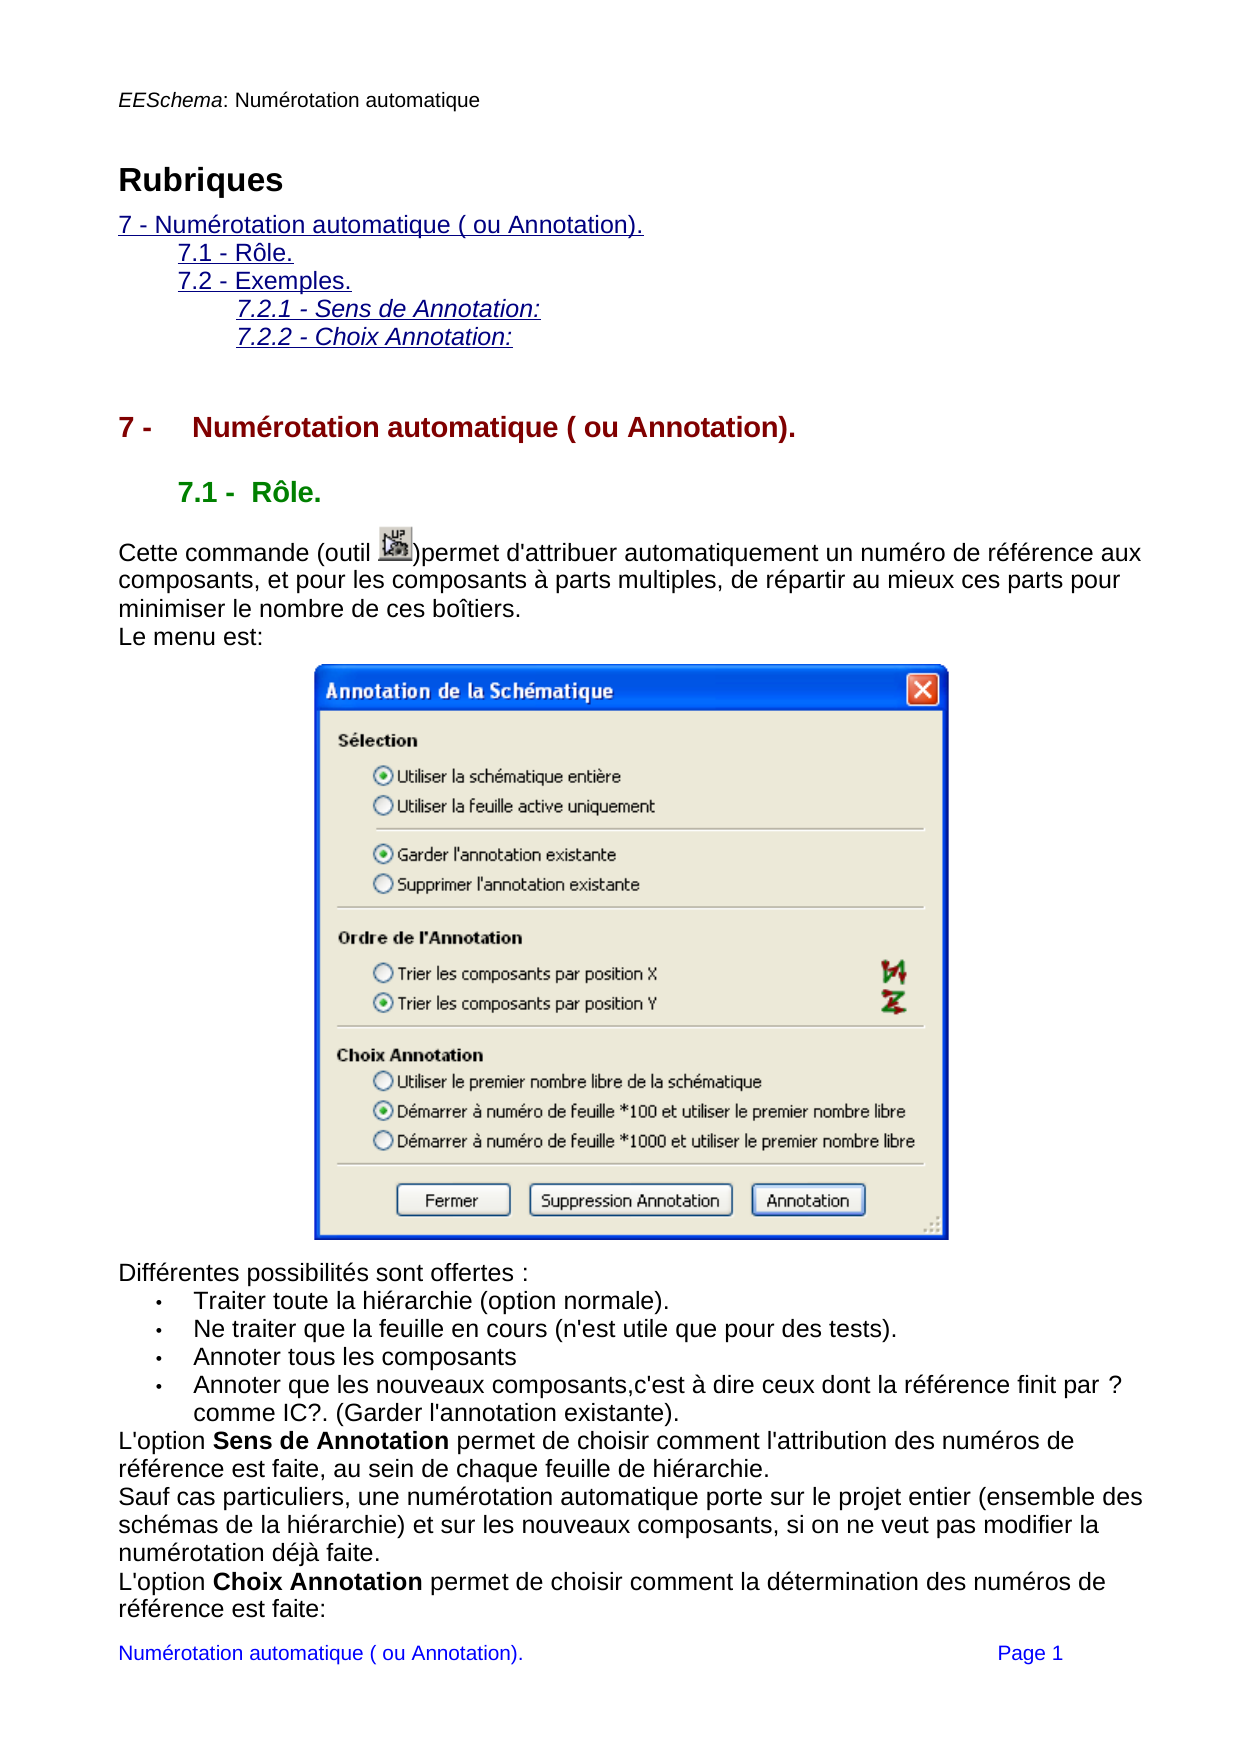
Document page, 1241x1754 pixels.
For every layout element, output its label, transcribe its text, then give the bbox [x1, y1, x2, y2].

picture [314, 664, 949, 1240]
text 7.1 - Rôle. [177, 239, 1152, 267]
text Cette commande (outil )permet d'attribuer automatiquement un numéro de référence aux composants, et pour les composants à parts multiples, de répartir au mieux ces parts pour minimiser le nombre de ces boîtiers. [118, 525, 1152, 622]
list Ne traiter que la feuille en cours (n'est utile que pour des tests). [156, 1315, 1152, 1343]
subtitle Numérotation automatique ( ou Annotation). [118, 411, 1152, 444]
list Annoter tous les composants [156, 1343, 1152, 1371]
list Annoter que les nouveaux composants,c'est à dire ceux dont la référence finit par ? comme IC?. (Garder l'annotation existante). [156, 1371, 1152, 1427]
text Sauf cas particuliers, une numérotation automatique porte sur le projet entier (ensemble des schémas de la hiérarchie) et sur les nouveaux composants, si on ne veut pas modifier la numérotation déjà faite. [118, 1483, 1152, 1567]
text L'option Choix Annotation permet de choisir comment la détermination des numéros de référence est faite: [118, 1567, 1152, 1623]
text L'option Sens de Annotation permet de choisir comment l'attribution des numéros de référence est faite, au sein de chaque feuille de hiérarchie. [118, 1427, 1152, 1483]
text 7.2.1 - Sens de Annotation: [236, 295, 1152, 323]
text 7 - Numérotation automatique ( ou Annotation). [118, 211, 1152, 239]
list Traiter toute la hiérarchie (option normale). [156, 1287, 1152, 1315]
text Le menu est: [118, 622, 1152, 651]
text 7.2 - Exemples. [177, 267, 1152, 295]
picture [378, 525, 413, 561]
text 7.2.2 - Choix Annotation: [236, 323, 1152, 351]
text Différentes possibilités sont offertes : [118, 1259, 1152, 1287]
subtitle Rôle. [177, 476, 1152, 509]
subtitle Rubriques [118, 161, 1152, 198]
